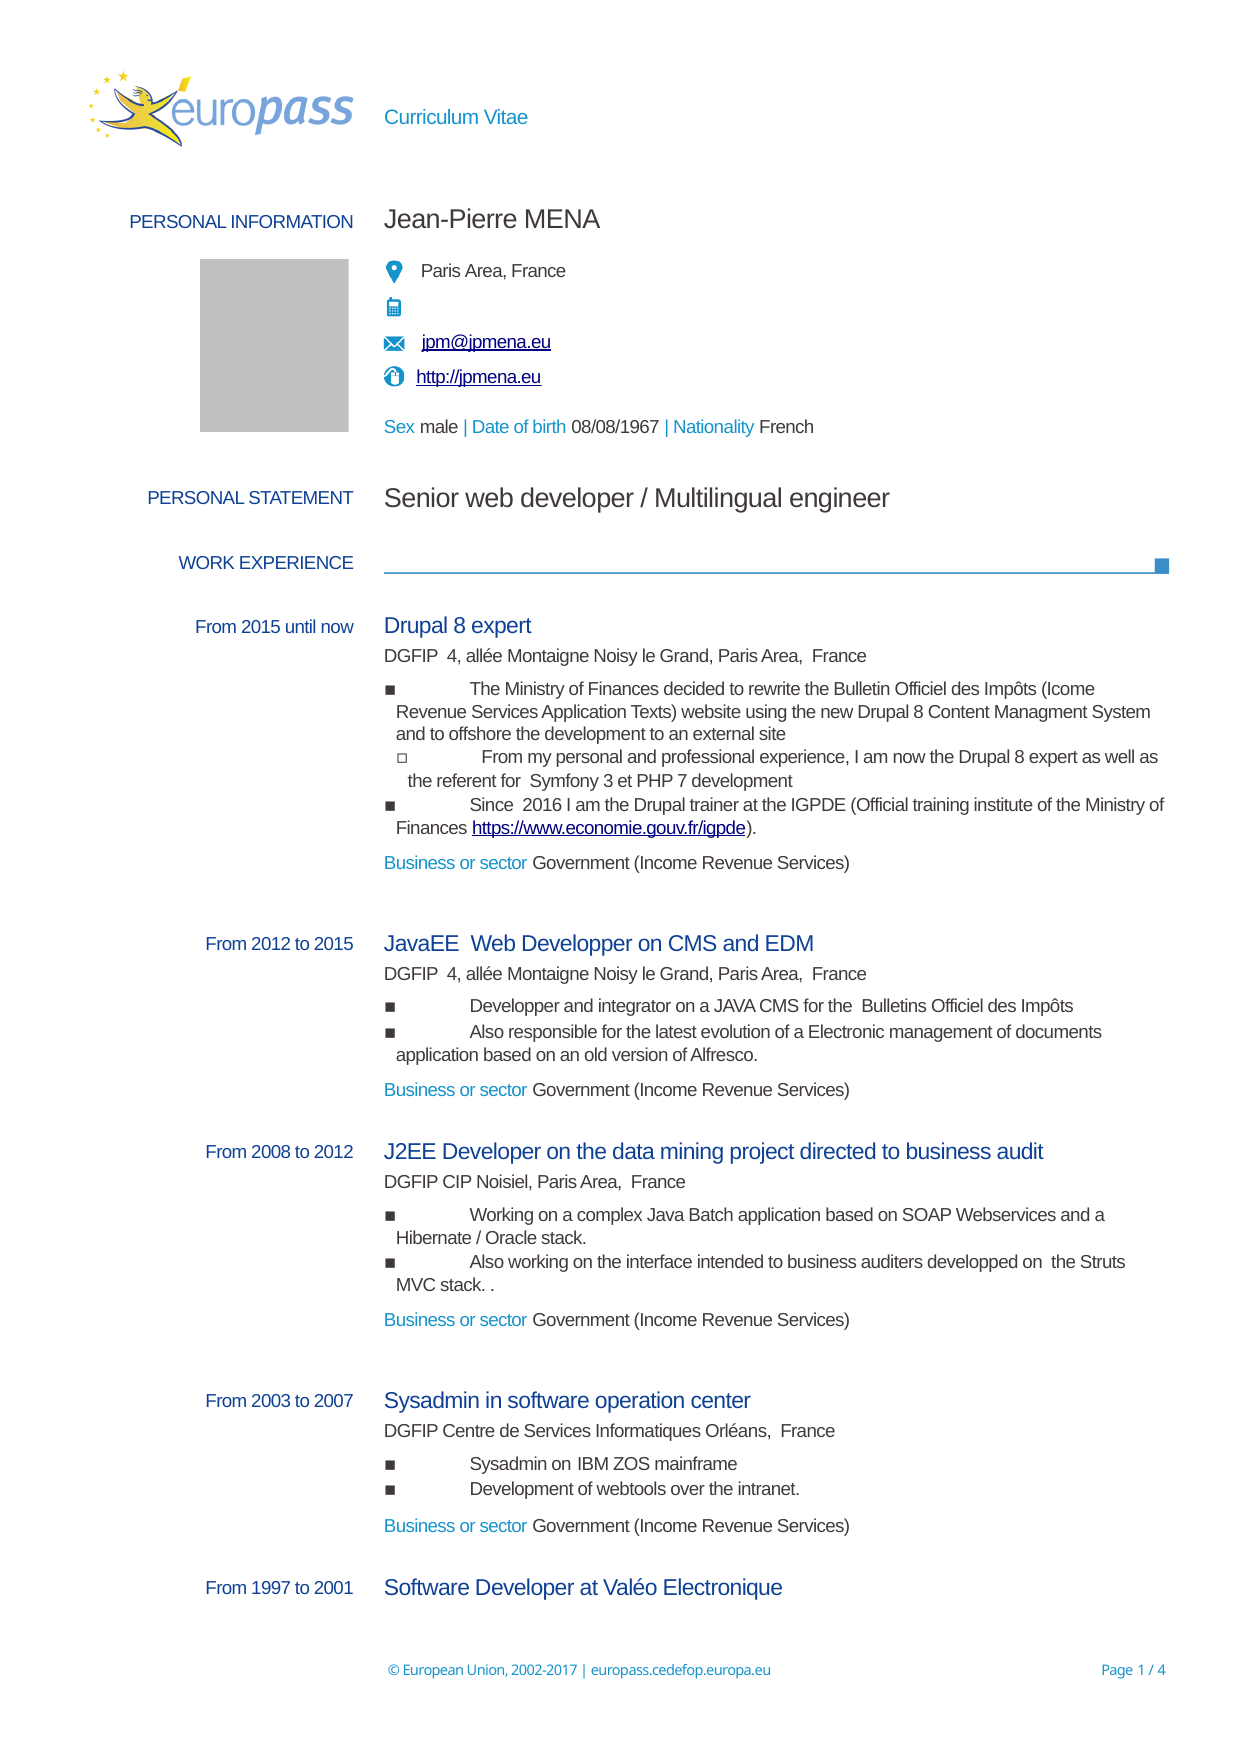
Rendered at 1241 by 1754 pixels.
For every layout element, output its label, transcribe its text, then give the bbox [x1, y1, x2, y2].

table_cell Developper and integrator on a JAVA CMS for the Bulletins Officiel des Impôts Also responsible for the latest evolution of a Electronic management of documents application based on an old version of Alfresco. [384, 993, 1169, 1065]
table_header From 2008 to 2012 [89, 1138, 384, 1331]
table_header From 2015 until now [89, 613, 384, 873]
table_header personal statement [89, 480, 384, 515]
table_cell [384, 284, 1169, 295]
picture [383, 558, 1170, 574]
picture [383, 330, 405, 355]
table_cell Business or sector Government (Income Revenue Services) [384, 1295, 1169, 1331]
picture [200, 259, 349, 432]
table_cell [89, 260, 384, 443]
picture [88, 70, 354, 147]
table_header Sysadmin in software operation center [384, 1387, 1169, 1414]
table_cell DGFIP 4, allée Montaigne Noisy le Grand, Paris Area, France [384, 639, 1169, 675]
table_cell The Ministry of Finances decided to rewrite the Bulletin Officiel des Impôts (Icome Revenue Services Application Texts) website using the new Drupal 8 Content Managment System and to offshore the development to an external site From my personal and professional experience, I am now the Drupal 8 expert as well as the referent for Symfony 3 et PHP 7 development Since 2016 I am the Drupal trainer at the IGPDE (Official training institute of the Ministry of Finances https://www.economie.gouv.fr/igpde). [384, 675, 1169, 838]
table_cell [384, 295, 1169, 331]
table_header From 2003 to 2007 [89, 1387, 384, 1536]
table_header Drupal 8 expert [384, 613, 1169, 639]
table_header From 1997 to 2001 [89, 1574, 384, 1600]
table_header Senior web developer / Multilingual engineer [384, 480, 1169, 515]
table_header Software Developer at Valéo Electronique [384, 1574, 1169, 1600]
table_header Jean-Pierre MENA [384, 201, 1169, 236]
table_cell jpm@jpmena.eu [384, 331, 1169, 366]
table_cell http://jpmena.eu [384, 366, 1169, 401]
table_header WORK EXPERIENCE [89, 552, 384, 573]
table_cell DGFIP CIP Noisiel, Paris Area, France [384, 1165, 1169, 1201]
table_cell [89, 236, 1169, 260]
table_cell Working on a complex Java Batch application based on SOAP Webservices and a Hibernate / Oracle stack. Also working on the interface intended to business auditers developped on the Struts MVC stack. . [384, 1201, 1169, 1295]
table_cell Sysadmin on IBM ZOS mainframe Development of webtools over the intranet. [384, 1450, 1169, 1501]
table_header J2EE Developer on the data mining project directed to business audit [384, 1138, 1169, 1165]
table_cell Paris Area, France [405, 260, 1169, 283]
table_header PERSONAL INFORMATION [89, 201, 384, 236]
picture [383, 259, 405, 284]
table_cell Sex male | Date of birth 08/08/1967 | Nationality French [384, 401, 1169, 443]
table_header [384, 552, 1169, 558]
table_cell DGFIP 4, allée Montaigne Noisy le Grand, Paris Area, France [384, 956, 1169, 993]
table_cell Business or sector Government (Income Revenue Services) [384, 1501, 1169, 1536]
picture [383, 366, 405, 387]
table_header From 2012 to 2015 [89, 930, 384, 1101]
table_cell Business or sector Government (Income Revenue Services) [384, 1065, 1169, 1101]
picture [383, 295, 405, 317]
table_header JavaEE Web Developper on CMS and EDM [384, 930, 1169, 956]
table_cell Business or sector Government (Income Revenue Services) [384, 838, 1169, 873]
table_cell DGFIP Centre de Services Informatiques Orléans, France [384, 1414, 1169, 1450]
